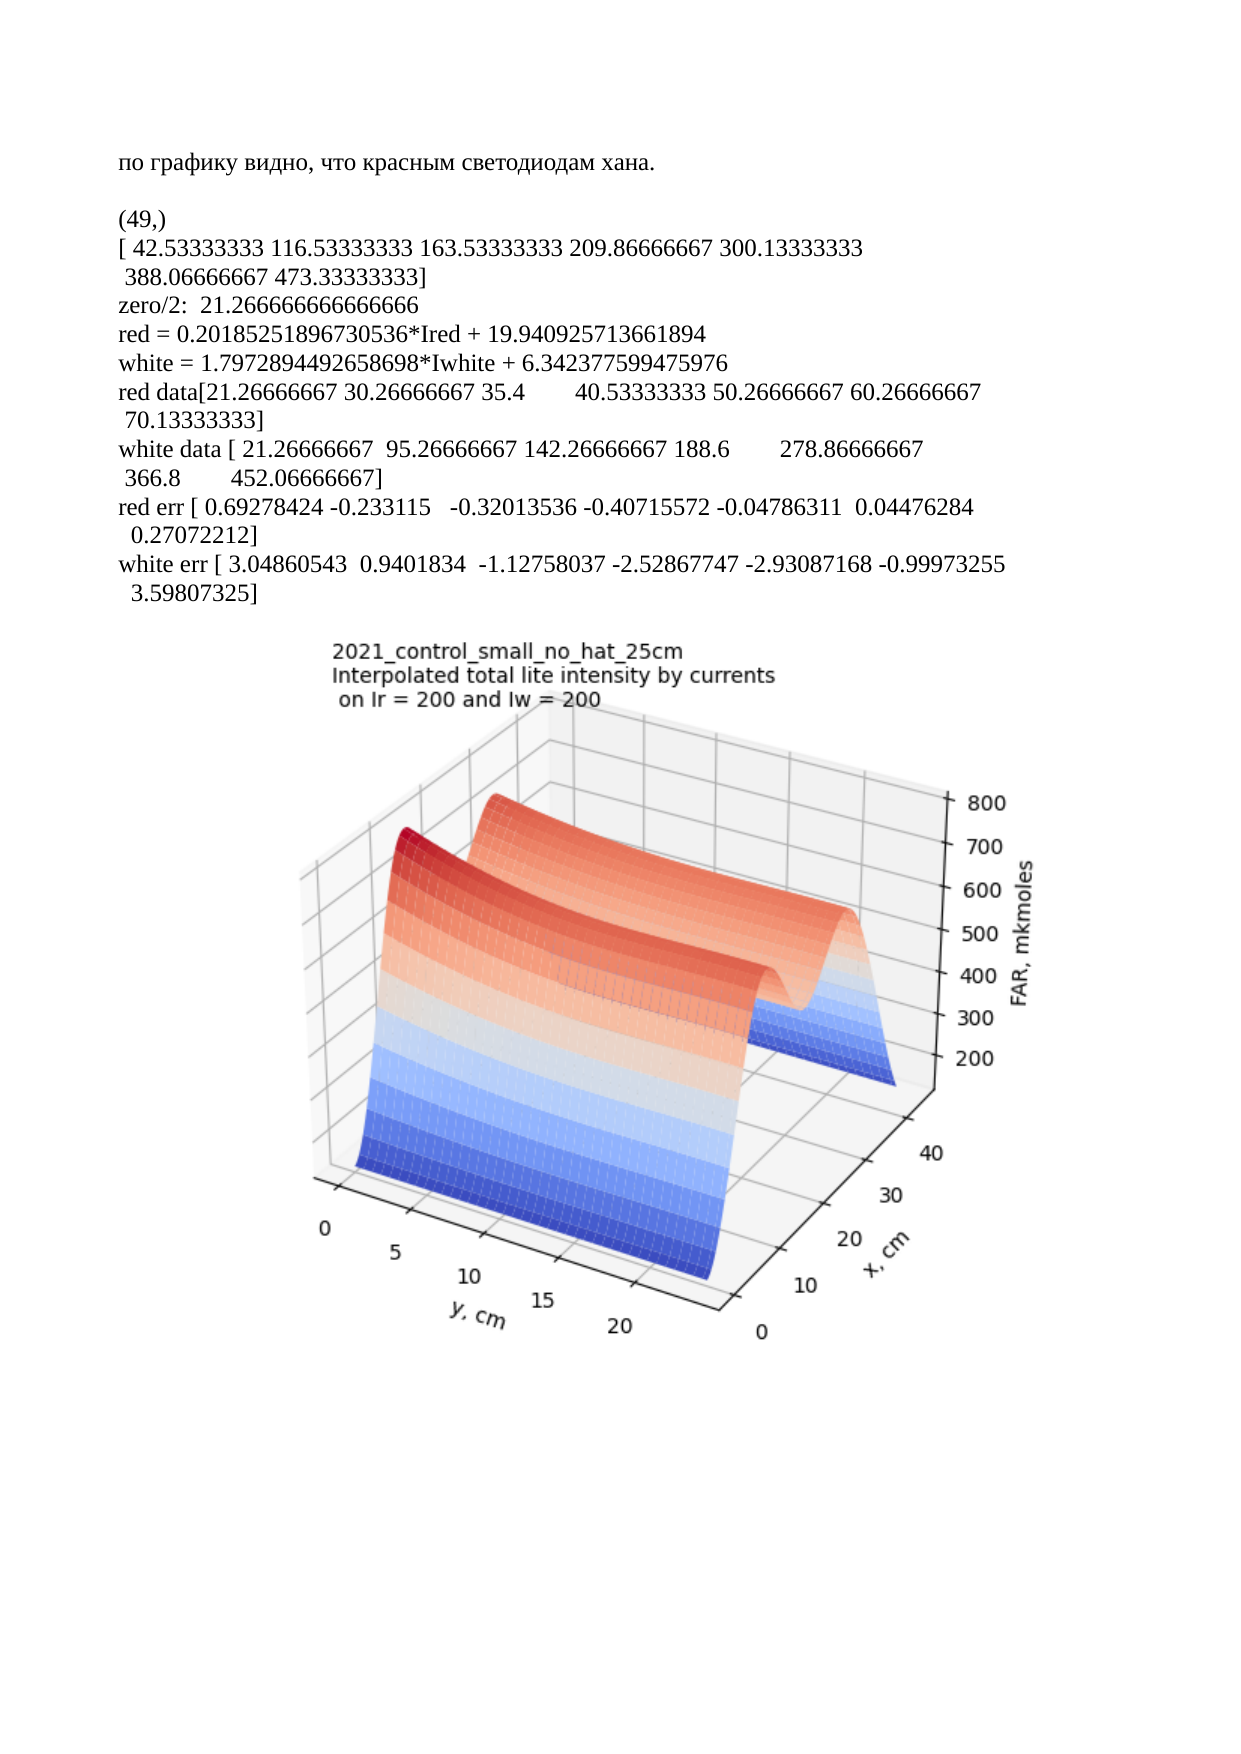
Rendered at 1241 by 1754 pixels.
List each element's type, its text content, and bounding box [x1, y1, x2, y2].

text red err [ 0.69278424 -0.233115 -0.32013536 -0.40715572 -0.04786311 0.04476284 [118, 492, 1122, 521]
text red data[21.26666667 30.26666667 35.4 40.53333333 50.26666667 60.26666667 [118, 377, 1122, 406]
text red = 0.20185251896730536*Ired + 19.940925713661894 [118, 319, 1122, 348]
text 366.8 452.06666667] [118, 463, 1122, 492]
text white = 1.7972894492658698*Iwhite + 6.342377599475976 [118, 348, 1122, 377]
text 70.13333333] [118, 406, 1122, 434]
text white data [ 21.26666667 95.26666667 142.26666667 188.6 278.86666667 [118, 434, 1122, 463]
text 3.59807325] [118, 578, 1122, 607]
text [ 42.53333333 116.53333333 163.53333333 209.86666667 300.13333333 [118, 233, 1122, 262]
text 0.27072212] [118, 521, 1122, 549]
text по графику видно, что красным светодиодам хана. [118, 147, 1122, 204]
picture [140, 635, 1100, 1356]
text white err [ 3.04860543 0.9401834 -1.12758037 -2.52867747 -2.93087168 -0.99973255 [118, 549, 1122, 578]
text 388.06666667 473.33333333] [118, 262, 1122, 291]
text (49,) [118, 204, 1122, 233]
text zero/2: 21.266666666666666 [118, 291, 1122, 319]
